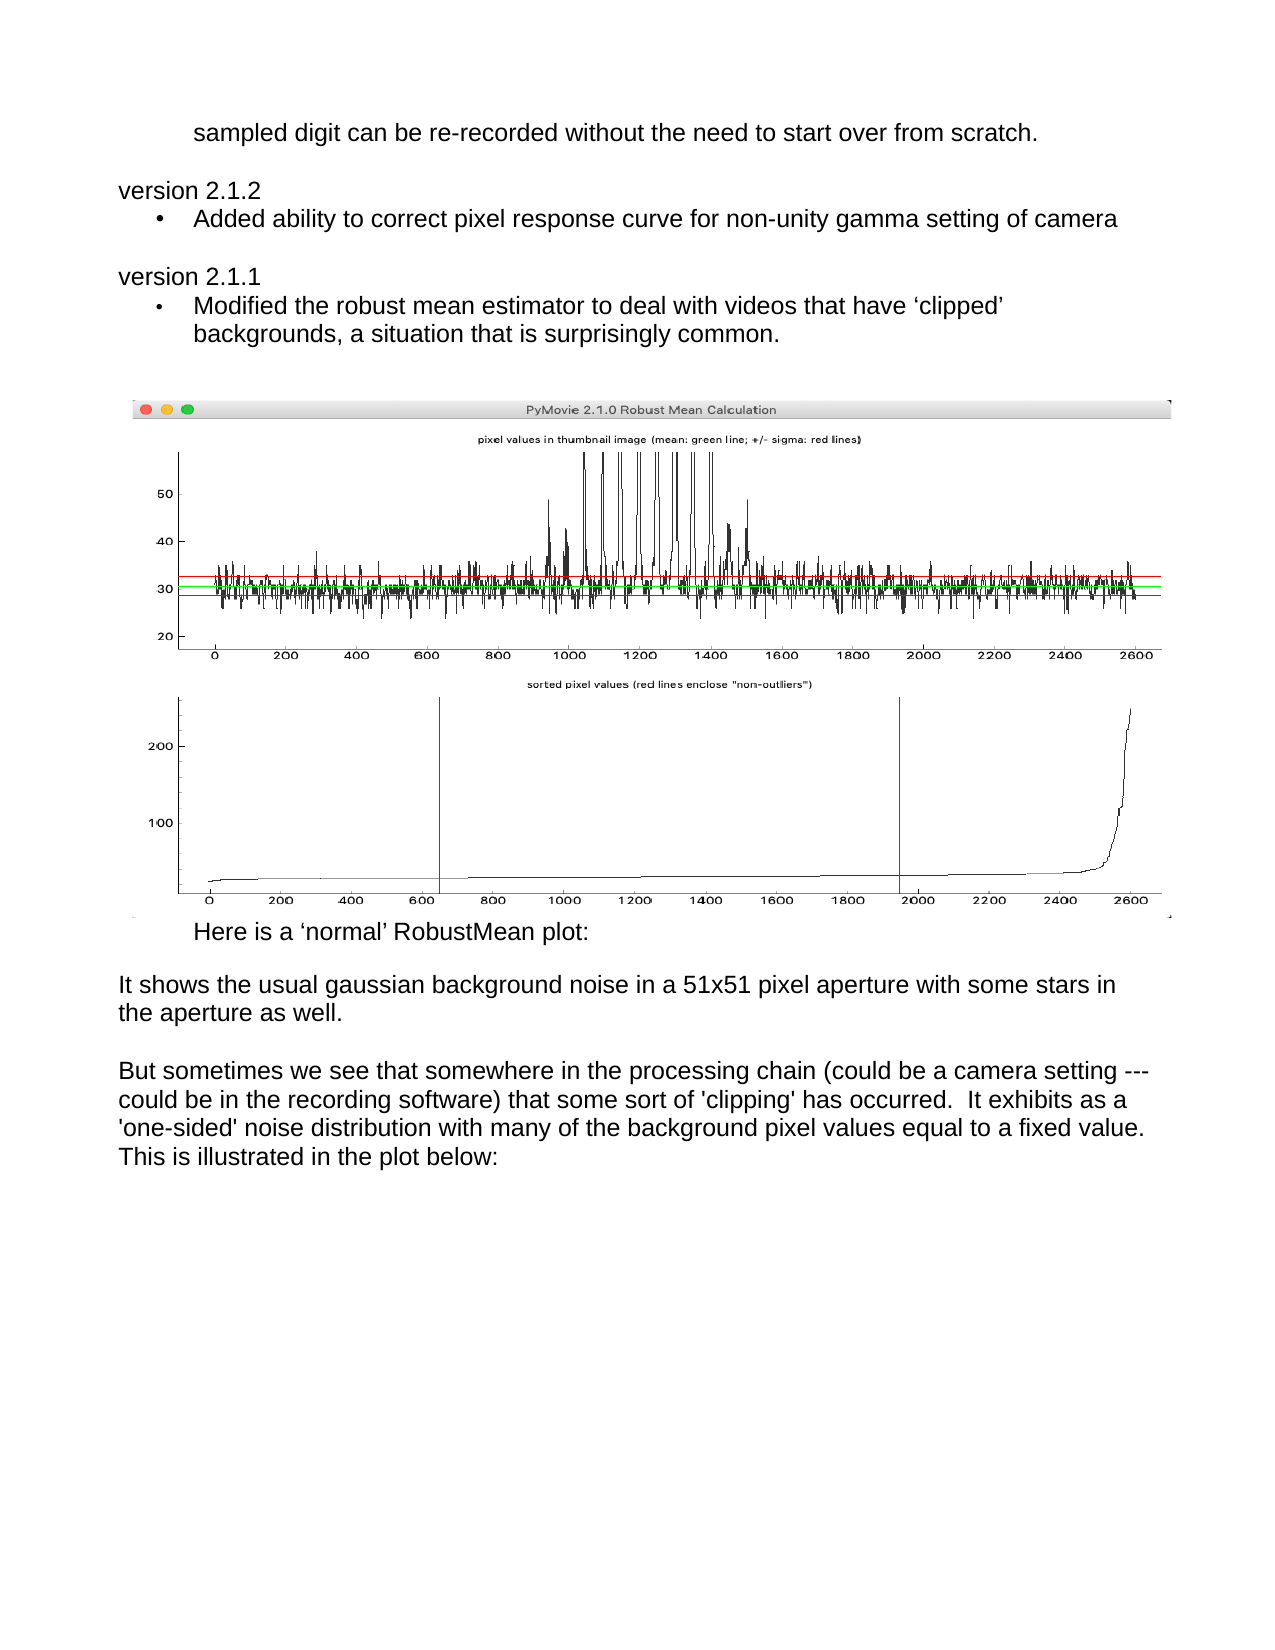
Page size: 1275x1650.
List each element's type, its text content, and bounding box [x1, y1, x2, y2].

list Modified the robust mean estimator to deal with videos that have ‘clipped’ backgrounds, a situation that is surprisingly common. [156, 291, 1157, 400]
list sampled digit can be re-recorded without the need to start over from scratch. [156, 118, 1157, 176]
text version 2.1.2 [118, 176, 1157, 204]
text version 2.1.1 [118, 262, 1157, 291]
list Here is a ‘normal’ RobustMean plot: [156, 918, 1157, 970]
text It shows the usual gaussian background noise in a 51x51 pixel aperture with some stars in the aperture as well. But sometimes we see that somewhere in the processing chain (could be a camera setting --- could be in the recording software) that some sort of 'clipping' has occurred. It exhibits as a 'one-sided' noise distribution with many of the background pixel values equal to a fixed value. This is illustrated in the plot below: [118, 970, 1157, 1171]
list Added ability to correct pixel response curve for non-unity gamma setting of camera [156, 204, 1157, 233]
picture [132, 400, 1172, 918]
